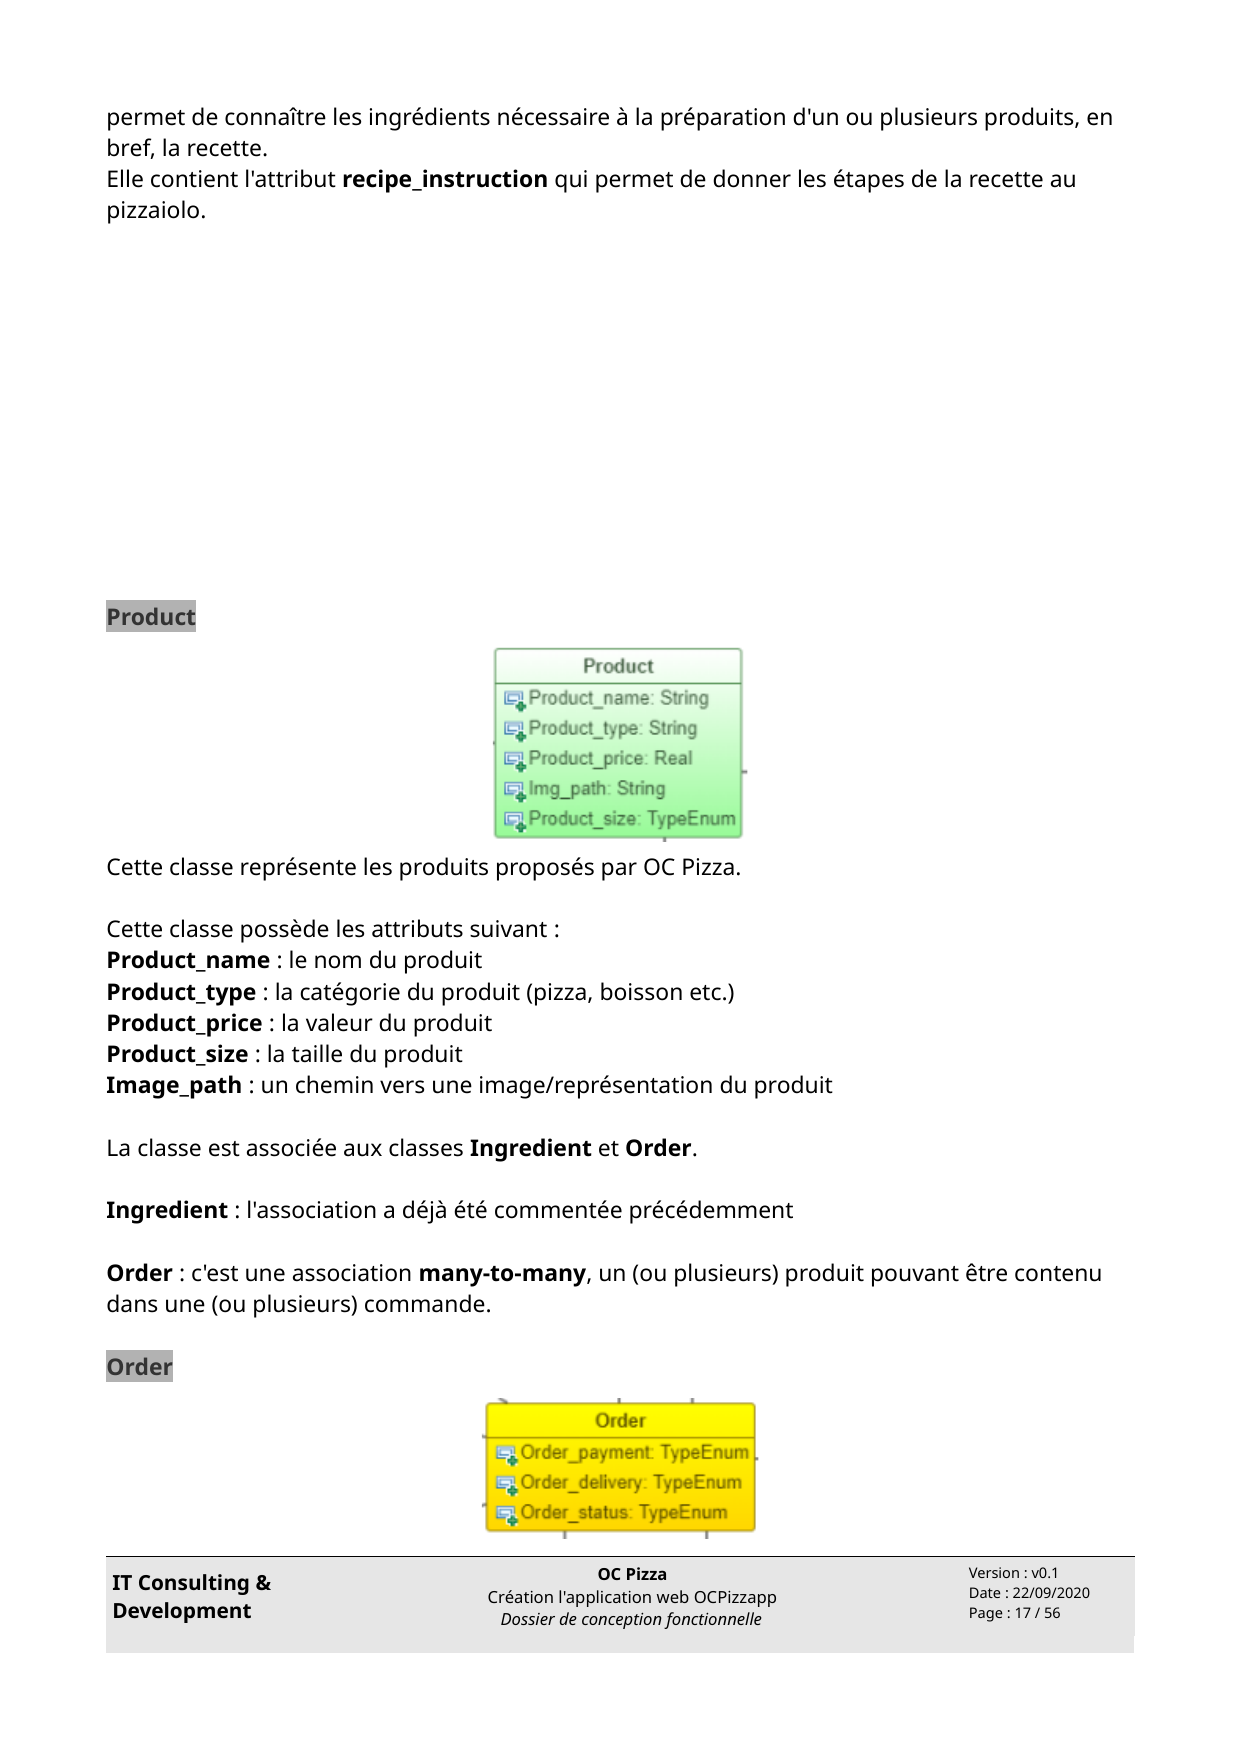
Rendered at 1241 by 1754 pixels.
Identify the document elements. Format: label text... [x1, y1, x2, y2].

picture [492, 642, 748, 842]
text Cette classe possède les attributs suivant : [106, 913, 1134, 944]
text Image_path : un chemin vers une image/représentation du produit [106, 1069, 1134, 1100]
text permet de connaître les ingrédients nécessaire à la préparation d'un ou plusieurs produits, en bref, la recette. [106, 100, 1134, 163]
text Product_price : la valeur du produit [106, 1007, 1134, 1038]
text La classe est associée aux classes Ingredient et Order. [106, 1132, 1134, 1163]
text Product_type : la catégorie du produit (pizza, boisson etc.) [106, 975, 1134, 1007]
text Cette classe représente les produits proposés par OC Pizza. [106, 850, 1134, 882]
text Order : c'est une association many-to-many, un (ou plusieurs) produit pouvant être contenu dans une (ou plusieurs) commande. [106, 1257, 1134, 1319]
text Product_name : le nom du produit [106, 944, 1134, 975]
text Product_size : la taille du produit [106, 1038, 1134, 1069]
text Order [106, 1350, 1134, 1382]
picture [481, 1398, 759, 1539]
text Product [106, 600, 1134, 632]
text Ingredient : l'association a déjà été commentée précédemment [106, 1194, 1134, 1225]
text Elle contient l'attribut recipe_instruction qui permet de donner les étapes de la recette au pizzaiolo. [106, 163, 1134, 225]
